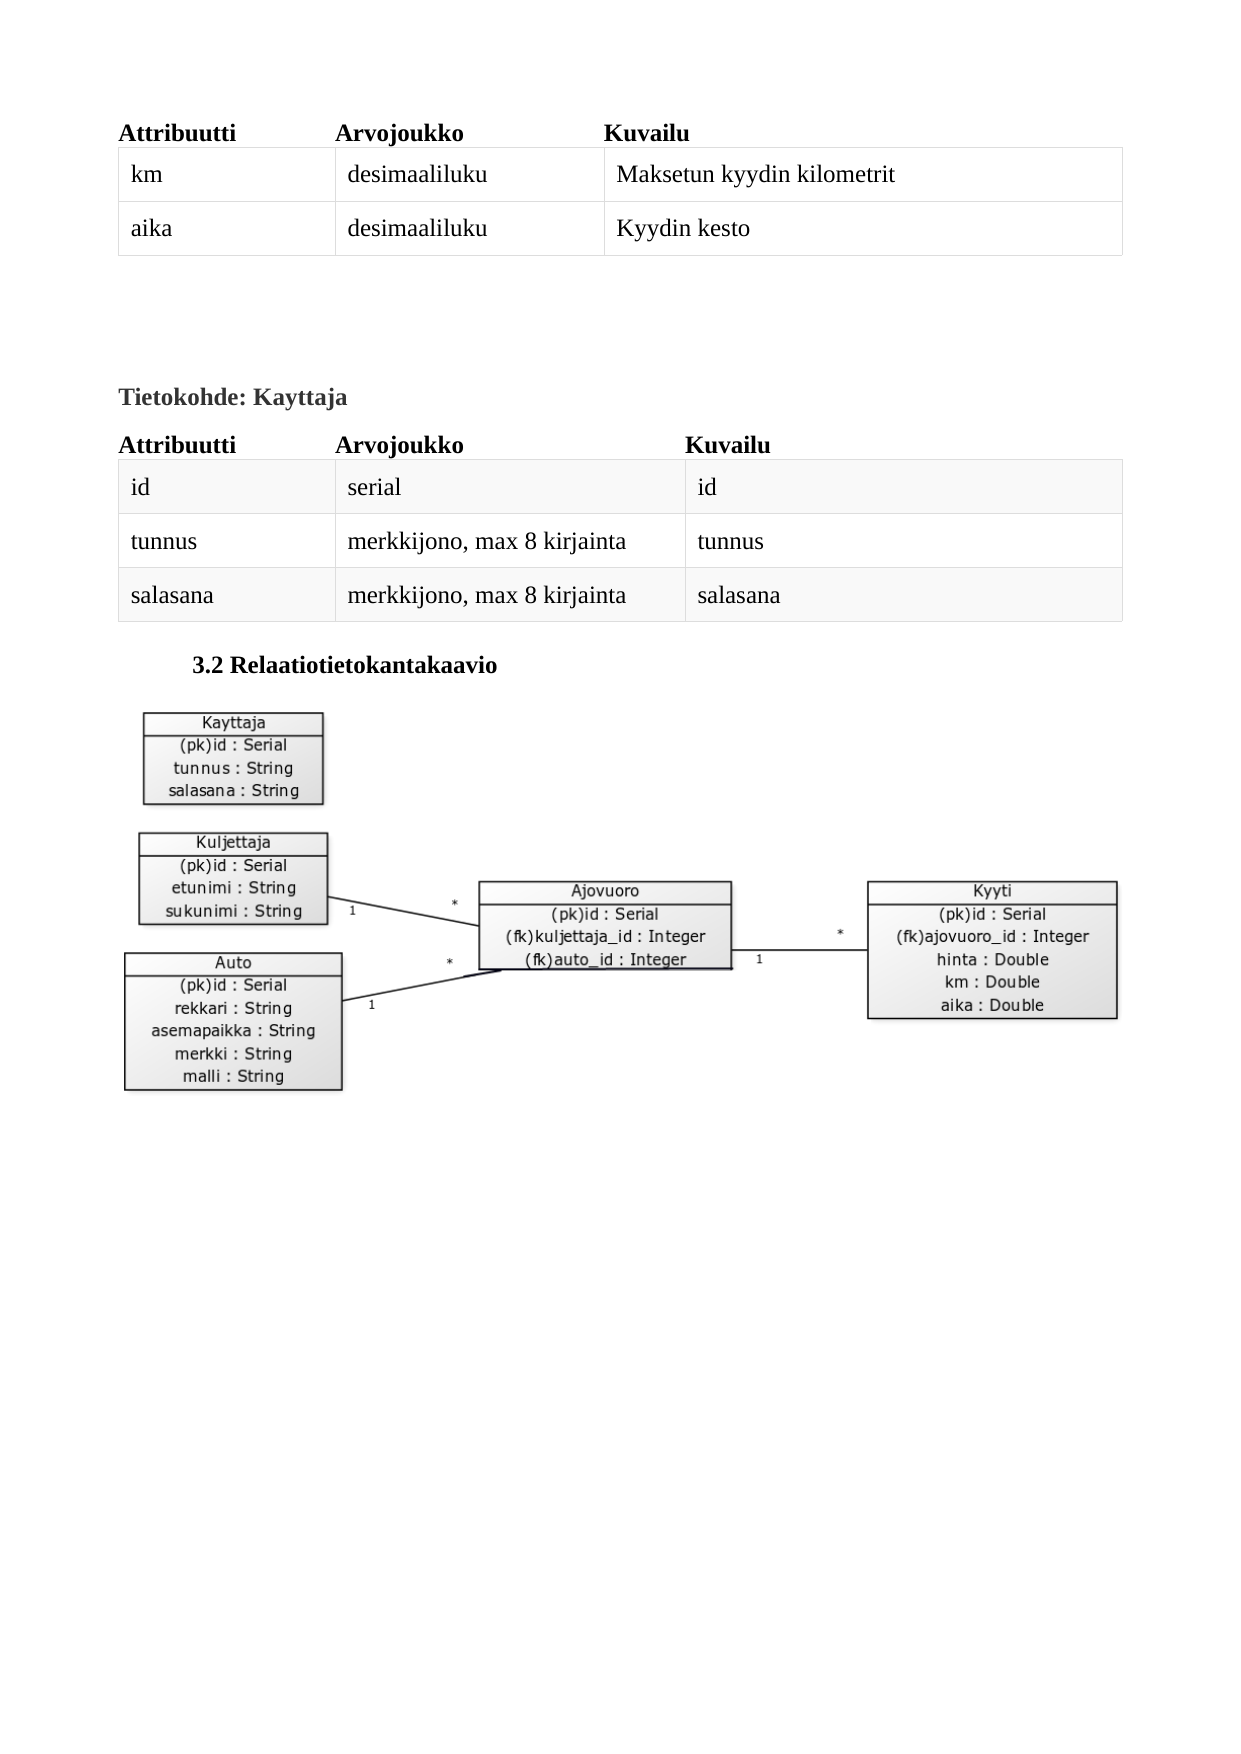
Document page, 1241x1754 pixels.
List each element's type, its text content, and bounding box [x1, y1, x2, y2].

table_cell Maksetun kyydin kilometrit [605, 148, 1122, 201]
table_cell id [119, 460, 335, 513]
table_cell serial [336, 460, 685, 513]
table_cell desimaaliluku [336, 202, 604, 254]
text 3.2 Relaatiotietokantakaavio [118, 650, 1122, 678]
table_cell tunnus [119, 514, 335, 567]
picture [118, 707, 1123, 1096]
table_cell tunnus [686, 514, 1122, 567]
table_cell salasana [686, 568, 1122, 621]
table_cell aika [119, 202, 335, 254]
table_cell Kyydin kesto [605, 202, 1122, 254]
table_header Arvojoukko [335, 118, 604, 147]
table_header Attribuutti [118, 118, 335, 147]
text Tietokohde: Kayttaja [118, 382, 1122, 410]
table_header Attribuutti [118, 431, 335, 459]
table_header Arvojoukko [335, 431, 685, 459]
table_cell merkkijono, max 8 kirjainta [336, 514, 685, 567]
table_cell merkkijono, max 8 kirjainta [336, 568, 685, 621]
table_cell desimaaliluku [336, 148, 604, 201]
table_cell salasana [119, 568, 335, 621]
table_cell km [119, 148, 335, 201]
table_cell id [686, 460, 1122, 513]
table_header Kuvailu [685, 431, 1122, 459]
table_header Kuvailu [604, 118, 1122, 147]
